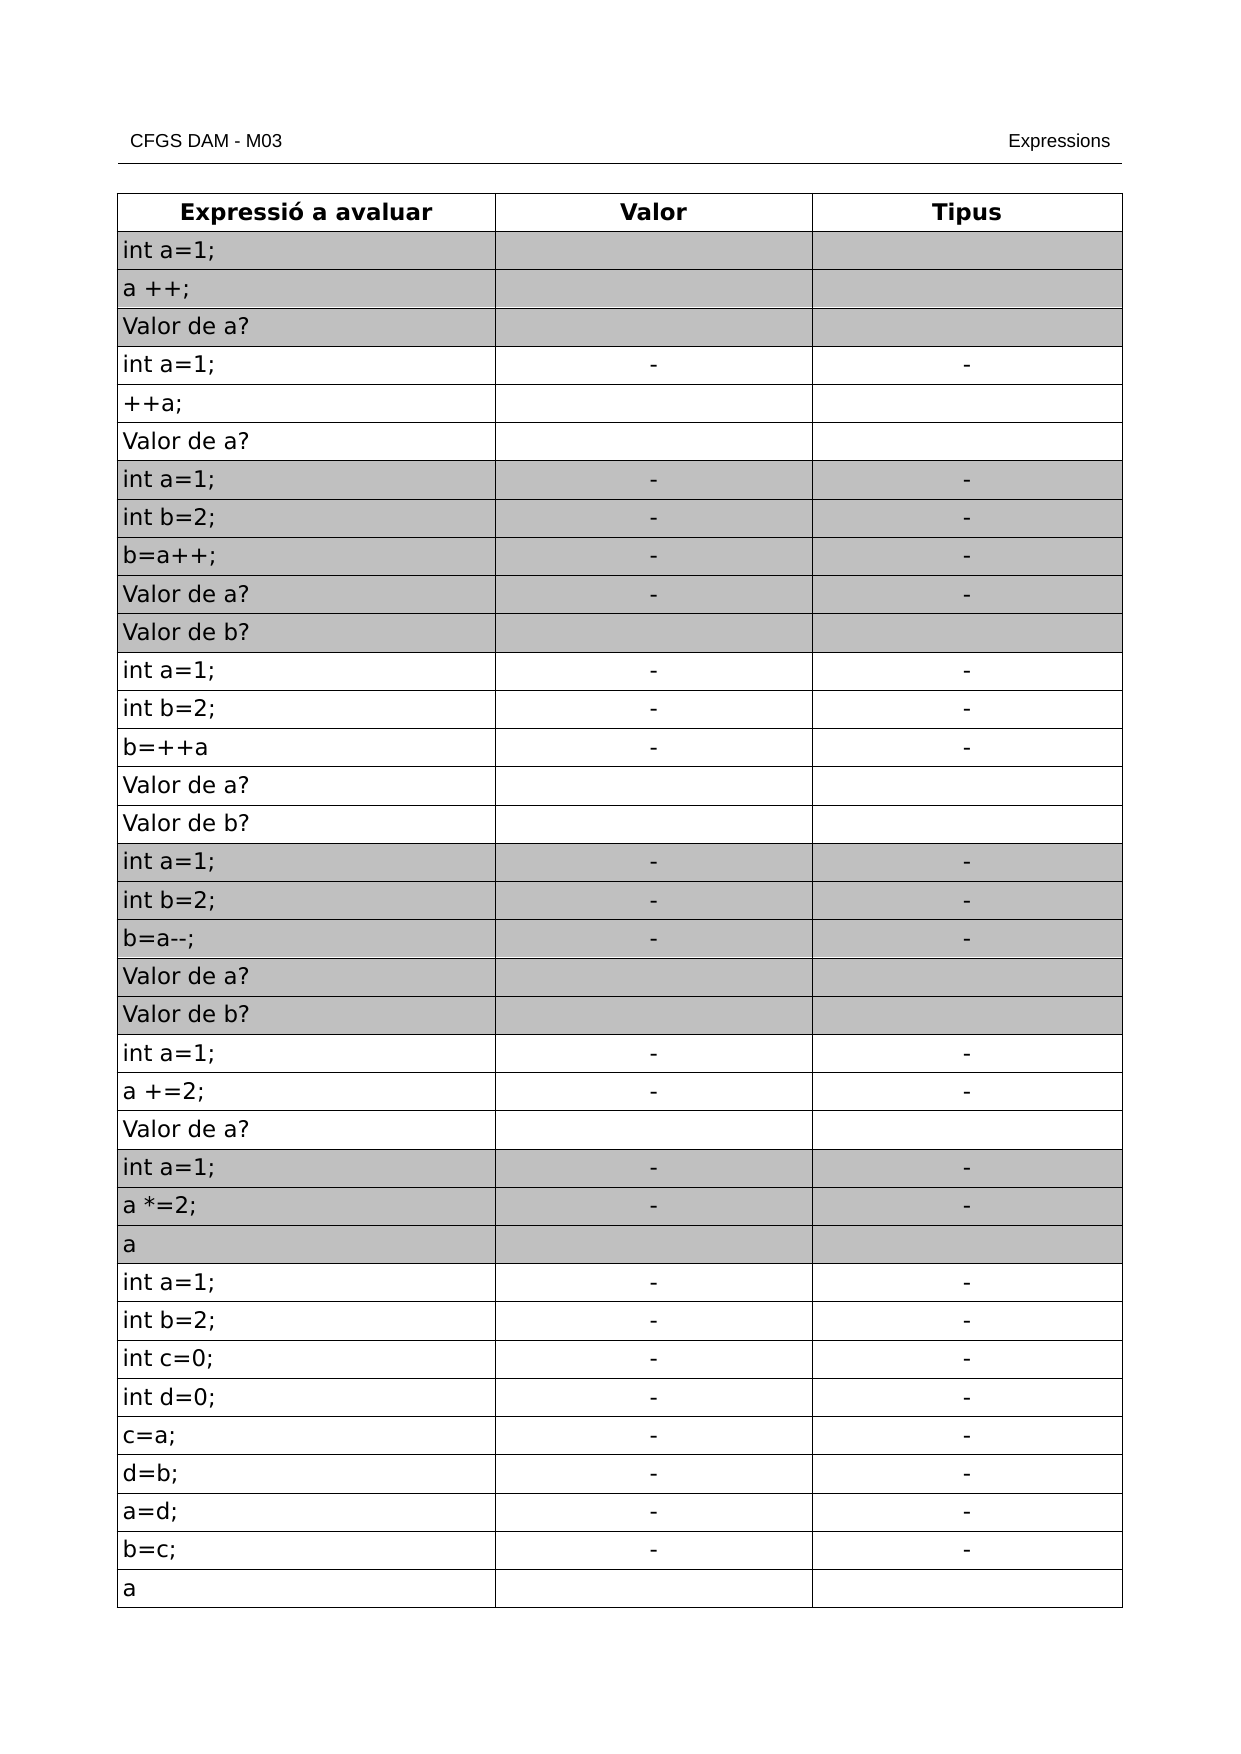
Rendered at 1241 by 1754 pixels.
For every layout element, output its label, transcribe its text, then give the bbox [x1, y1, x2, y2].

table_cell - [813, 461, 1122, 499]
table_cell a=d; [118, 1494, 495, 1531]
table_cell - [496, 653, 812, 690]
table_cell - [496, 1302, 812, 1340]
table_cell [496, 423, 812, 460]
table_cell - [813, 1341, 1122, 1378]
table_cell - [813, 1264, 1122, 1301]
table_cell [813, 423, 1122, 460]
table_cell - [813, 729, 1122, 766]
table_cell - [813, 1073, 1122, 1110]
table_cell [496, 767, 812, 804]
table_cell Valor de a? [118, 1111, 495, 1148]
table_cell [496, 614, 812, 652]
table_cell [496, 232, 812, 269]
table_cell - [496, 1150, 812, 1187]
table_cell - [813, 844, 1122, 881]
table_cell b=a++; [118, 538, 495, 575]
table_cell [813, 232, 1122, 269]
table_header Valor [496, 194, 812, 231]
table_cell - [496, 500, 812, 537]
table_cell Valor de a? [118, 309, 495, 346]
table_cell [496, 309, 812, 346]
table_cell Valor de b? [118, 997, 495, 1034]
table_cell - [496, 1035, 812, 1072]
table_cell Valor de a? [118, 767, 495, 804]
table_cell - [496, 1455, 812, 1493]
table_cell [496, 806, 812, 843]
table_cell - [496, 1494, 812, 1531]
table_cell - [813, 347, 1122, 384]
table_cell int d=0; [118, 1379, 495, 1416]
table_cell - [496, 1073, 812, 1110]
table_cell - [496, 729, 812, 766]
table_cell [496, 270, 812, 307]
table_cell Valor de b? [118, 614, 495, 652]
table_cell [496, 959, 812, 996]
table_cell [813, 767, 1122, 804]
table_cell - [496, 461, 812, 499]
table_cell [813, 385, 1122, 422]
table_cell int b=2; [118, 882, 495, 919]
table_cell - [813, 882, 1122, 919]
table_cell [496, 1226, 812, 1263]
table_cell [813, 309, 1122, 346]
table_cell - [496, 1188, 812, 1225]
table_cell Valor de a? [118, 576, 495, 613]
table_cell - [813, 1188, 1122, 1225]
table_cell - [813, 538, 1122, 575]
table_cell [813, 614, 1122, 652]
table_cell int a=1; [118, 347, 495, 384]
table_cell - [813, 1417, 1122, 1454]
table_cell a [118, 1570, 495, 1607]
table_cell - [496, 844, 812, 881]
table_cell a *=2; [118, 1188, 495, 1225]
table_cell [813, 997, 1122, 1034]
table_cell - [813, 1532, 1122, 1569]
table_cell - [813, 1455, 1122, 1493]
table_cell int b=2; [118, 500, 495, 537]
table_cell c=a; [118, 1417, 495, 1454]
table_cell int a=1; [118, 653, 495, 690]
table_cell - [496, 538, 812, 575]
table_cell [496, 385, 812, 422]
table_cell [813, 959, 1122, 996]
table_cell Valor de a? [118, 423, 495, 460]
table_cell [813, 1570, 1122, 1607]
table_cell - [813, 653, 1122, 690]
table_cell - [813, 576, 1122, 613]
table_cell [496, 1570, 812, 1607]
table_cell [813, 1111, 1122, 1148]
table_cell [813, 270, 1122, 307]
table_cell - [813, 691, 1122, 728]
table_cell [813, 1226, 1122, 1263]
table_cell - [813, 1035, 1122, 1072]
table_cell b=++a [118, 729, 495, 766]
table_cell - [813, 1494, 1122, 1531]
table_cell a +=2; [118, 1073, 495, 1110]
table_cell b=c; [118, 1532, 495, 1569]
table_cell - [496, 1532, 812, 1569]
table_cell int a=1; [118, 1264, 495, 1301]
table_cell int a=1; [118, 1035, 495, 1072]
table_cell [496, 1111, 812, 1148]
table_cell a [118, 1226, 495, 1263]
table_cell [813, 806, 1122, 843]
table_cell - [496, 576, 812, 613]
table_cell int a=1; [118, 461, 495, 499]
table_cell - [813, 1302, 1122, 1340]
table_cell - [496, 1379, 812, 1416]
table_cell - [496, 1341, 812, 1378]
table_cell - [496, 691, 812, 728]
table_cell int a=1; [118, 844, 495, 881]
table_cell int b=2; [118, 691, 495, 728]
table_cell int b=2; [118, 1302, 495, 1340]
table_header Tipus [813, 194, 1122, 231]
table_cell a ++; [118, 270, 495, 307]
table_cell - [496, 1264, 812, 1301]
table_cell - [813, 1150, 1122, 1187]
table_cell - [813, 920, 1122, 957]
table_cell int c=0; [118, 1341, 495, 1378]
table_cell - [813, 500, 1122, 537]
table_cell [496, 997, 812, 1034]
table_cell b=a--; [118, 920, 495, 957]
table_cell d=b; [118, 1455, 495, 1493]
table_cell - [496, 1417, 812, 1454]
table_cell Valor de b? [118, 806, 495, 843]
table_cell int a=1; [118, 1150, 495, 1187]
table_cell ++a; [118, 385, 495, 422]
table_cell - [496, 920, 812, 957]
table_cell int a=1; [118, 232, 495, 269]
table_header Expressió a avaluar [118, 194, 495, 231]
table_cell - [813, 1379, 1122, 1416]
table_cell Valor de a? [118, 959, 495, 996]
table_cell - [496, 882, 812, 919]
table_cell - [496, 347, 812, 384]
